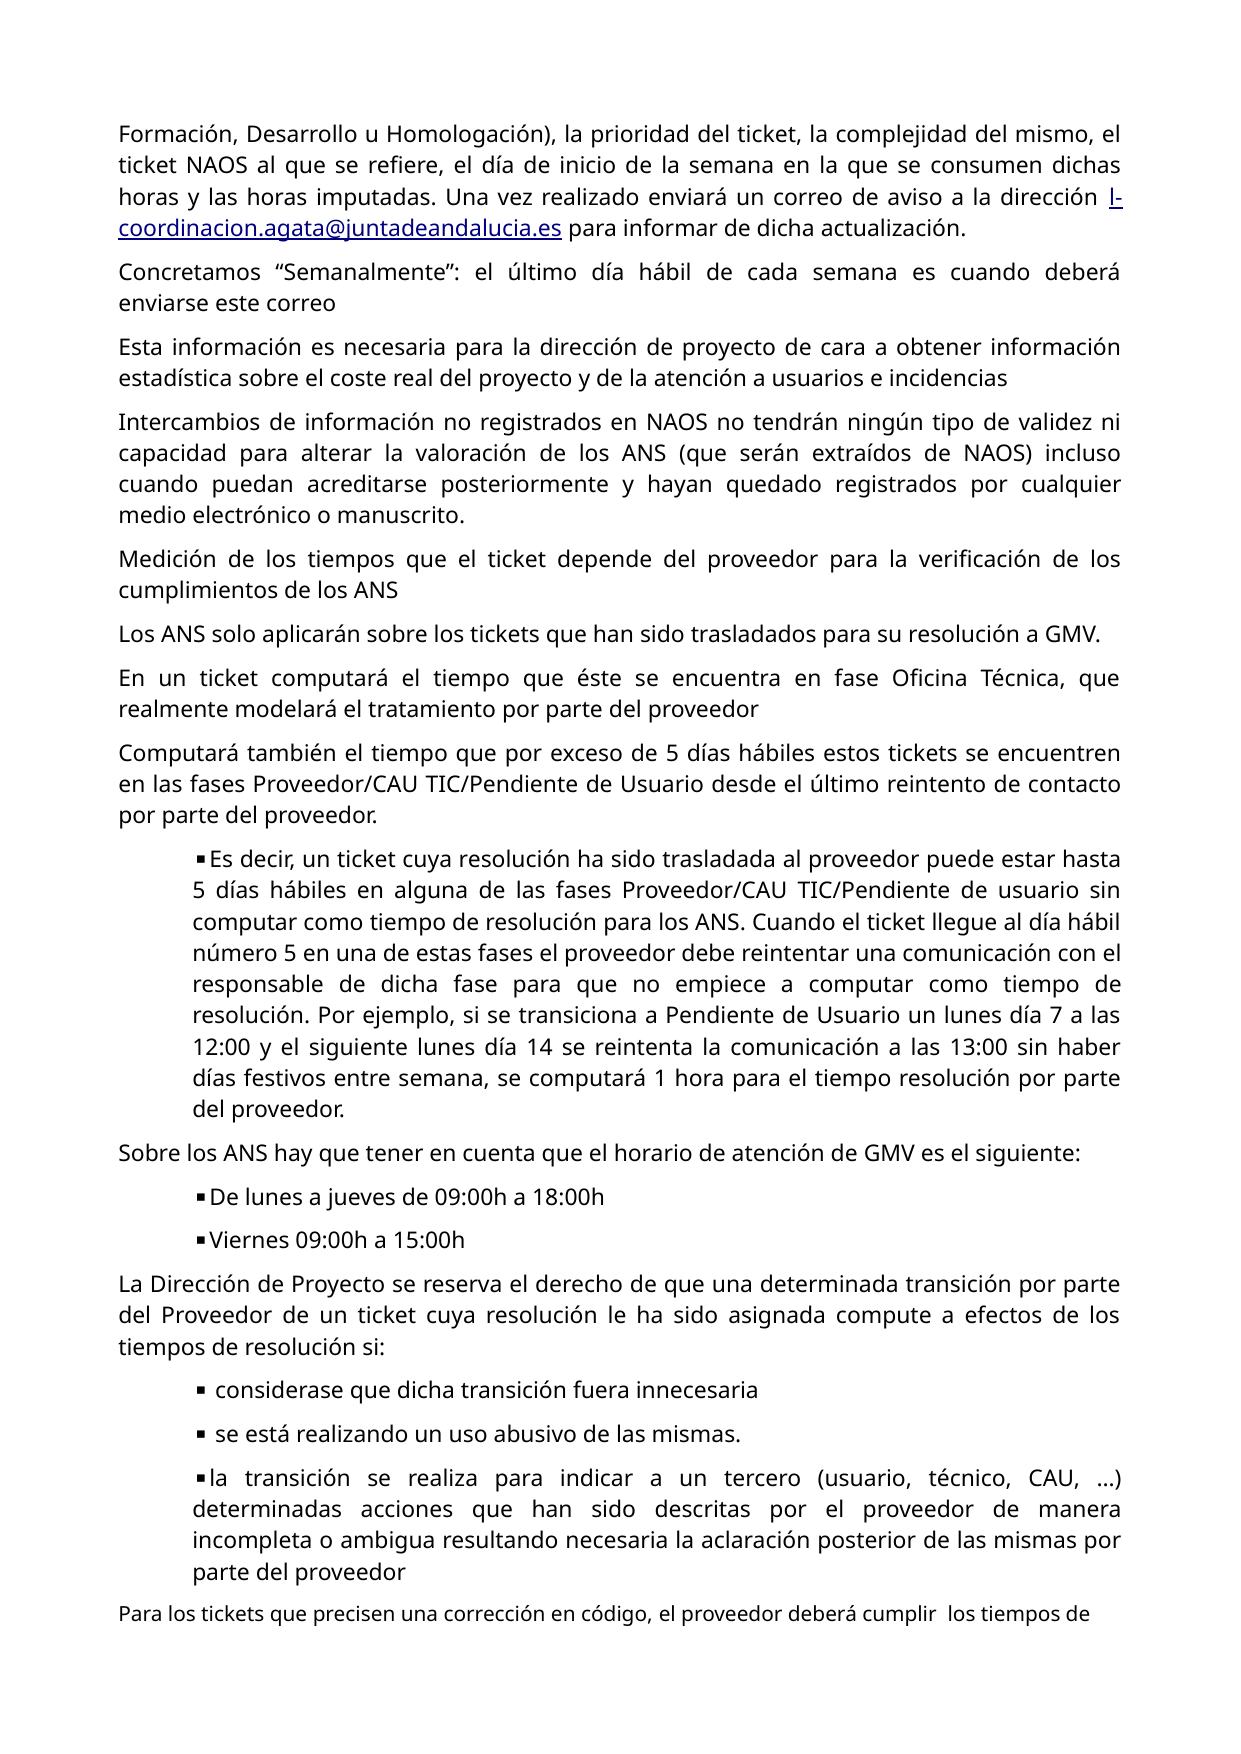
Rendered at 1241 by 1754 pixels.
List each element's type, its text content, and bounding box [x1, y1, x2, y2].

text Sobre los ANS hay que tener en cuenta que el horario de atención de GMV es el siguiente: [118, 1137, 1122, 1168]
list se está realizando un uso abusivo de las mismas. [192, 1418, 1122, 1449]
text Para los tickets que precisen una corrección en código, el proveedor deberá cumplir los tiempos de [118, 1599, 1122, 1628]
list la transición se realiza para indicar a un tercero (usuario, técnico, CAU, …) determinadas acciones que han sido descritas por el proveedor de manera incompleta o ambigua resultando necesaria la aclaración posterior de las mismas por parte del proveedor [192, 1462, 1122, 1587]
list Viernes 09:00h a 15:00h [192, 1224, 1122, 1256]
text Esta información es necesaria para la dirección de proyecto de cara a obtener información estadística sobre el coste real del proyecto y de la atención a usuarios e incidencias [118, 331, 1122, 393]
text En un ticket computará el tiempo que éste se encuentra en fase Oficina Técnica, que realmente modelará el tratamiento por parte del proveedor [118, 662, 1122, 724]
text Concretamos “Semanalmente”: el último día hábil de cada semana es cuando deberá enviarse este correo [118, 256, 1122, 318]
text Formación, Desarrollo u Homologación), la prioridad del ticket, la complejidad del mismo, el ticket NAOS al que se refiere, el día de inicio de la semana en la que se consumen dichas horas y las horas imputadas. Una vez realizado enviará un correo de aviso a la dirección l-coordinacion.agata@juntadeandalucia.es para informar de dicha actualización. [118, 118, 1122, 243]
list considerase que dicha transición fuera innecesaria [192, 1374, 1122, 1406]
list De lunes a jueves de 09:00h a 18:00h [192, 1181, 1122, 1212]
text Intercambios de información no registrados en NAOS no tendrán ningún tipo de validez ni capacidad para alterar la valoración de los ANS (que serán extraídos de NAOS) incluso cuando puedan acreditarse posteriormente y hayan quedado registrados por cualquier medio electrónico o manuscrito. [118, 406, 1122, 531]
text Computará también el tiempo que por exceso de 5 días hábiles estos tickets se encuentren en las fases Proveedor/CAU TIC/Pendiente de Usuario desde el último reintento de contacto por parte del proveedor. [118, 737, 1122, 831]
text Los ANS solo aplicarán sobre los tickets que han sido trasladados para su resolución a GMV. [118, 618, 1122, 649]
list Es decir, un ticket cuya resolución ha sido trasladada al proveedor puede estar hasta 5 días hábiles en alguna de las fases Proveedor/CAU TIC/Pendiente de usuario sin computar como tiempo de resolución para los ANS. Cuando el ticket llegue al día hábil número 5 en una de estas fases el proveedor debe reintentar una comunicación con el responsable de dicha fase para que no empiece a computar como tiempo de resolución. Por ejemplo, si se transiciona a Pendiente de Usuario un lunes día 7 a las 12:00 y el siguiente lunes día 14 se reintenta la comunicación a las 13:00 sin haber días festivos entre semana, se computará 1 hora para el tiempo resolución por parte del proveedor. [192, 843, 1122, 1124]
text Medición de los tiempos que el ticket depende del proveedor para la verificación de los cumplimientos de los ANS [118, 543, 1122, 606]
text La Dirección de Proyecto se reserva el derecho de que una determinada transición por parte del Proveedor de un ticket cuya resolución le ha sido asignada compute a efectos de los tiempos de resolución si: [118, 1268, 1122, 1362]
